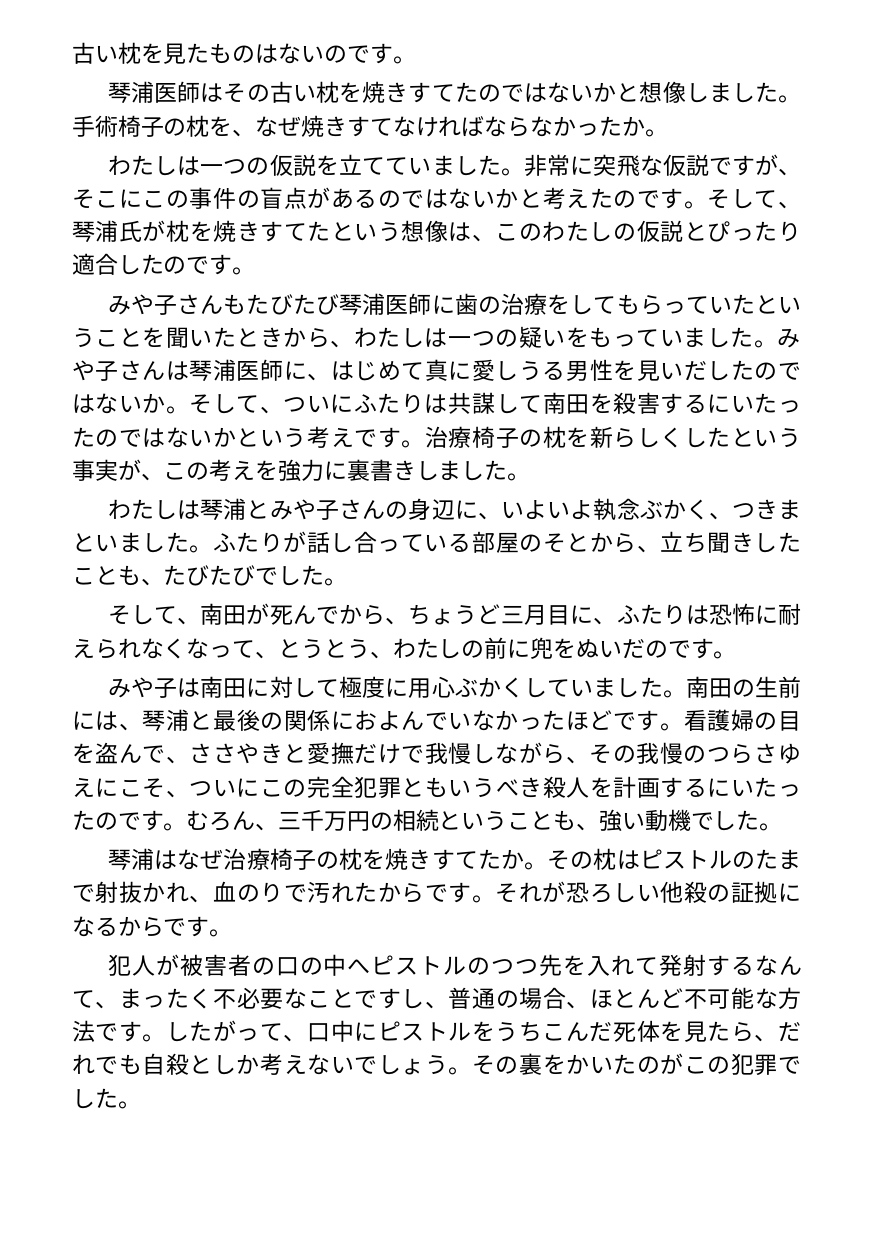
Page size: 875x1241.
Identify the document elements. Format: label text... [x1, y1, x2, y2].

text 琴浦医師はその古い枕を焼きすてたのではないかと想像しました。手術椅子の枕を、なぜ焼きすてなければならなかったか。 [72, 75, 802, 142]
text 古い枕を見たものはないのです。 [72, 36, 802, 69]
text わたしは一つの仮説を立てていました。非常に突飛な仮説ですが、そこにこの事件の盲点があるのではないかと考えたのです。そして、琴浦氏が枕を焼きすてたという想像は、このわたしの仮説とぴったり適合したのです。 [72, 148, 802, 281]
text みや子さんもたびたび琴浦医師に歯の治療をしてもらっていたということを聞いたときから、わたしは一つの疑いをもっていました。みや子さんは琴浦医師に、はじめて真に愛しうる男性を見いだしたのではないか。そして、ついにふたりは共謀して南田を殺害するにいたったのではないかという考えです。治療椅子の枕を新らしくしたという事実が、この考えを強力に裏書きしました。 [72, 286, 802, 486]
text わたしは琴浦とみや子さんの身辺に、いよいよ執念ぶかく、つきまといました。ふたりが話し合っている部屋のそとから、立ち聞きしたことも、たびたびでした。 [72, 492, 802, 591]
text 犯人が被害者の口の中へピストルのつつ先を入れて発射するなんて、まったく不必要なことですし、普通の場合、ほとんど不可能な方法です。したがって、口中にピストルをうちこんだ死体を見たら、だれでも自殺としか考えないでしょう。その裏をかいたのがこの犯罪でした。 [72, 947, 802, 1114]
text みや子は南田に対して極度に用心ぶかくしていました。南田の生前には、琴浦と最後の関係におよんでいなかったほどです。看護婦の目を盗んで、ささやきと愛撫だけで我慢しながら、その我慢のつらさゆえにこそ、ついにこの完全犯罪ともいうべき殺人を計画するにいたったのです。むろん、三千万円の相続ということも、強い動機でした。 [72, 670, 802, 836]
text 琴浦はなぜ治療椅子の枕を焼きすてたか。その枕はピストルのたまで射抜かれ、血のりで汚れたからです。それが恐ろしい他殺の証拠になるからです。 [72, 842, 802, 942]
text そして、南田が死んでから、ちょうど三月目に、ふたりは恐怖に耐えられなくなって、とうとう、わたしの前に兜をぬいだのです。 [72, 597, 802, 664]
